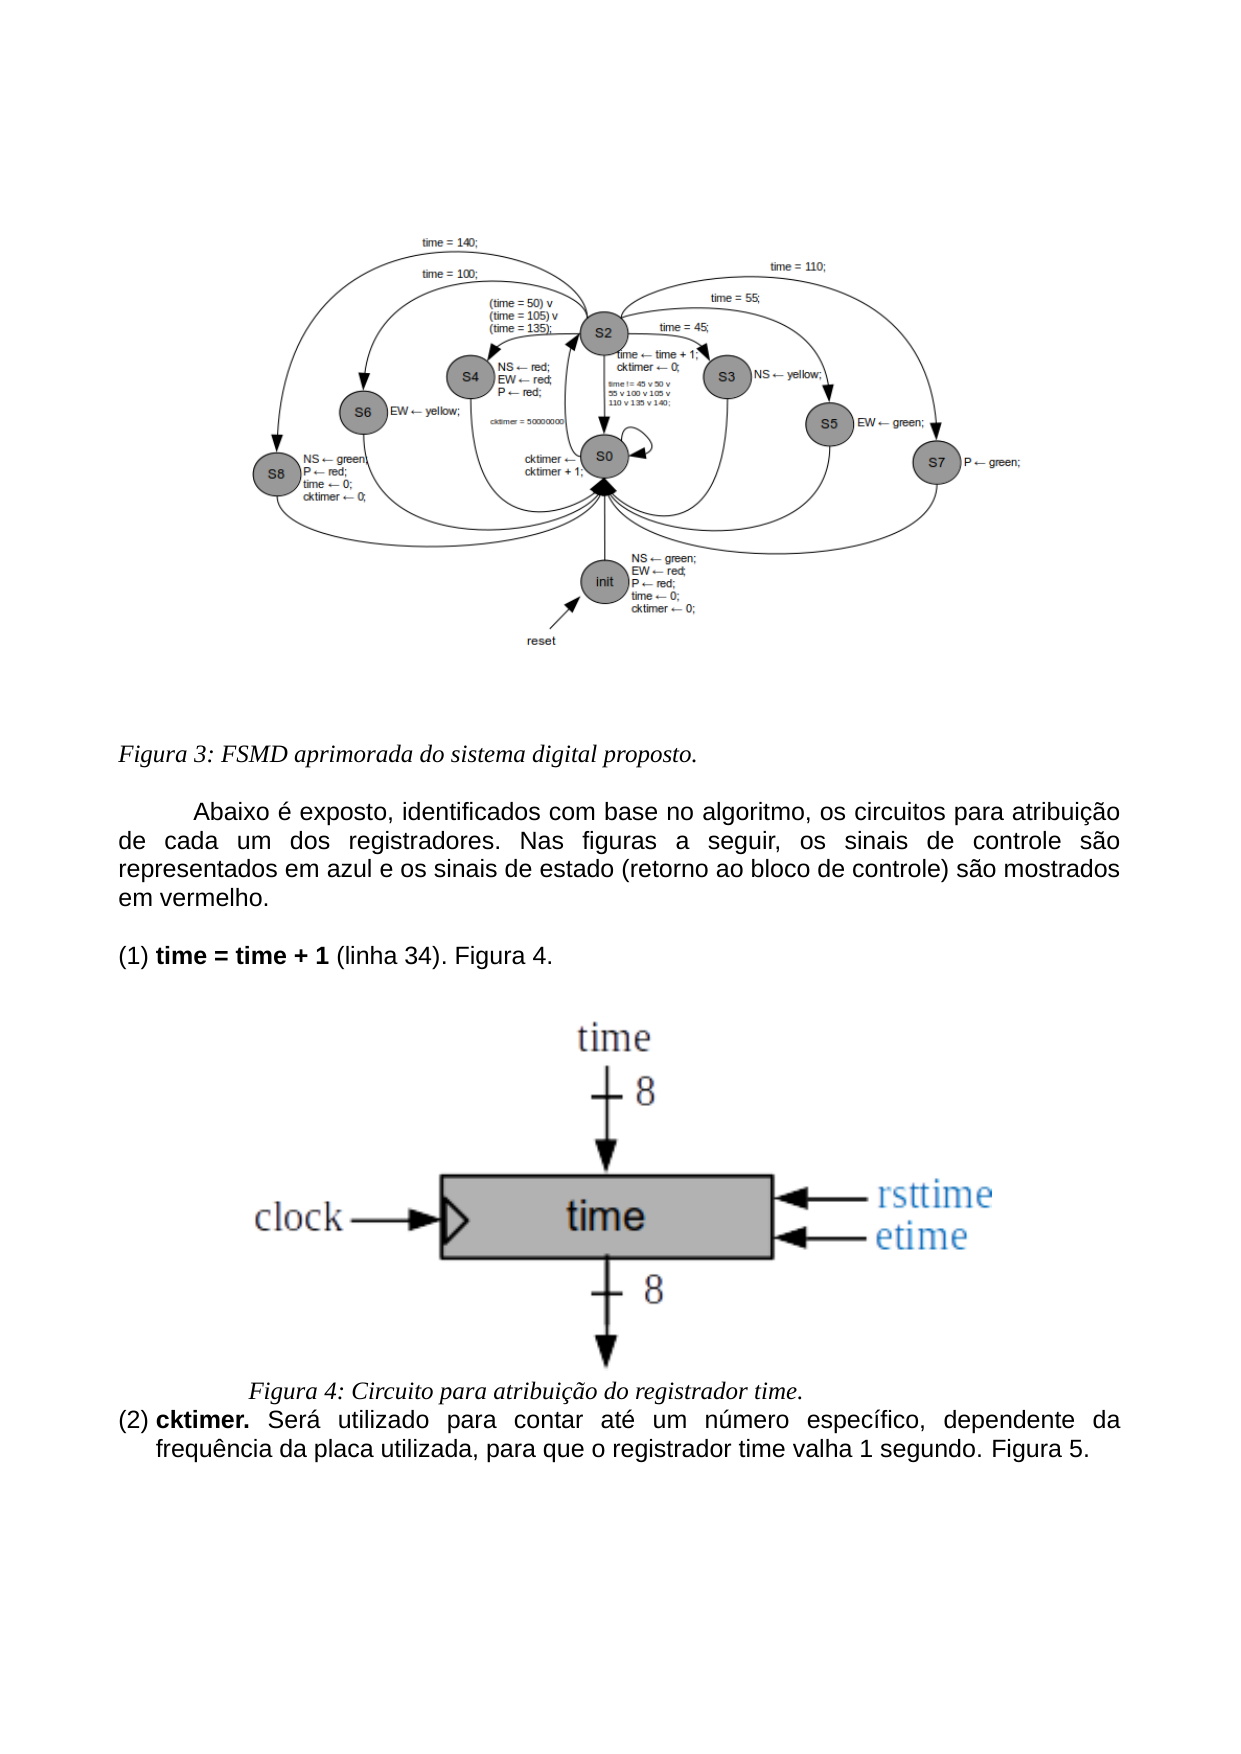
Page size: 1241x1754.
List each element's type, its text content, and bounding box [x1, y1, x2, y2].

picture [248, 1010, 992, 1371]
text Abaixo é exposto, identificados com base no algoritmo, os circuitos para atribuição de cada um dos registradores. Nas figuras a seguir, os sinais de controle são representados em azul e os sinais de estado (retorno ao bloco de controle) são mostrados em vermelho. [118, 797, 1122, 912]
picture [67, 118, 1173, 740]
text Figura 2.3: FSMD aprimorada do sistema digital proposto. [118, 740, 1122, 768]
list cktimer. Será utilizado para contar até um número específico, dependente da frequência da placa utilizada, para que o registrador time valha 1 segundo. Figura 2.5. [118, 1394, 1122, 1463]
list time = time + 1 (linha 34). Figura 2.4. [118, 941, 1122, 969]
list Figura 2.4: Circuito para atribuição do registrador time. [248, 1371, 992, 1405]
